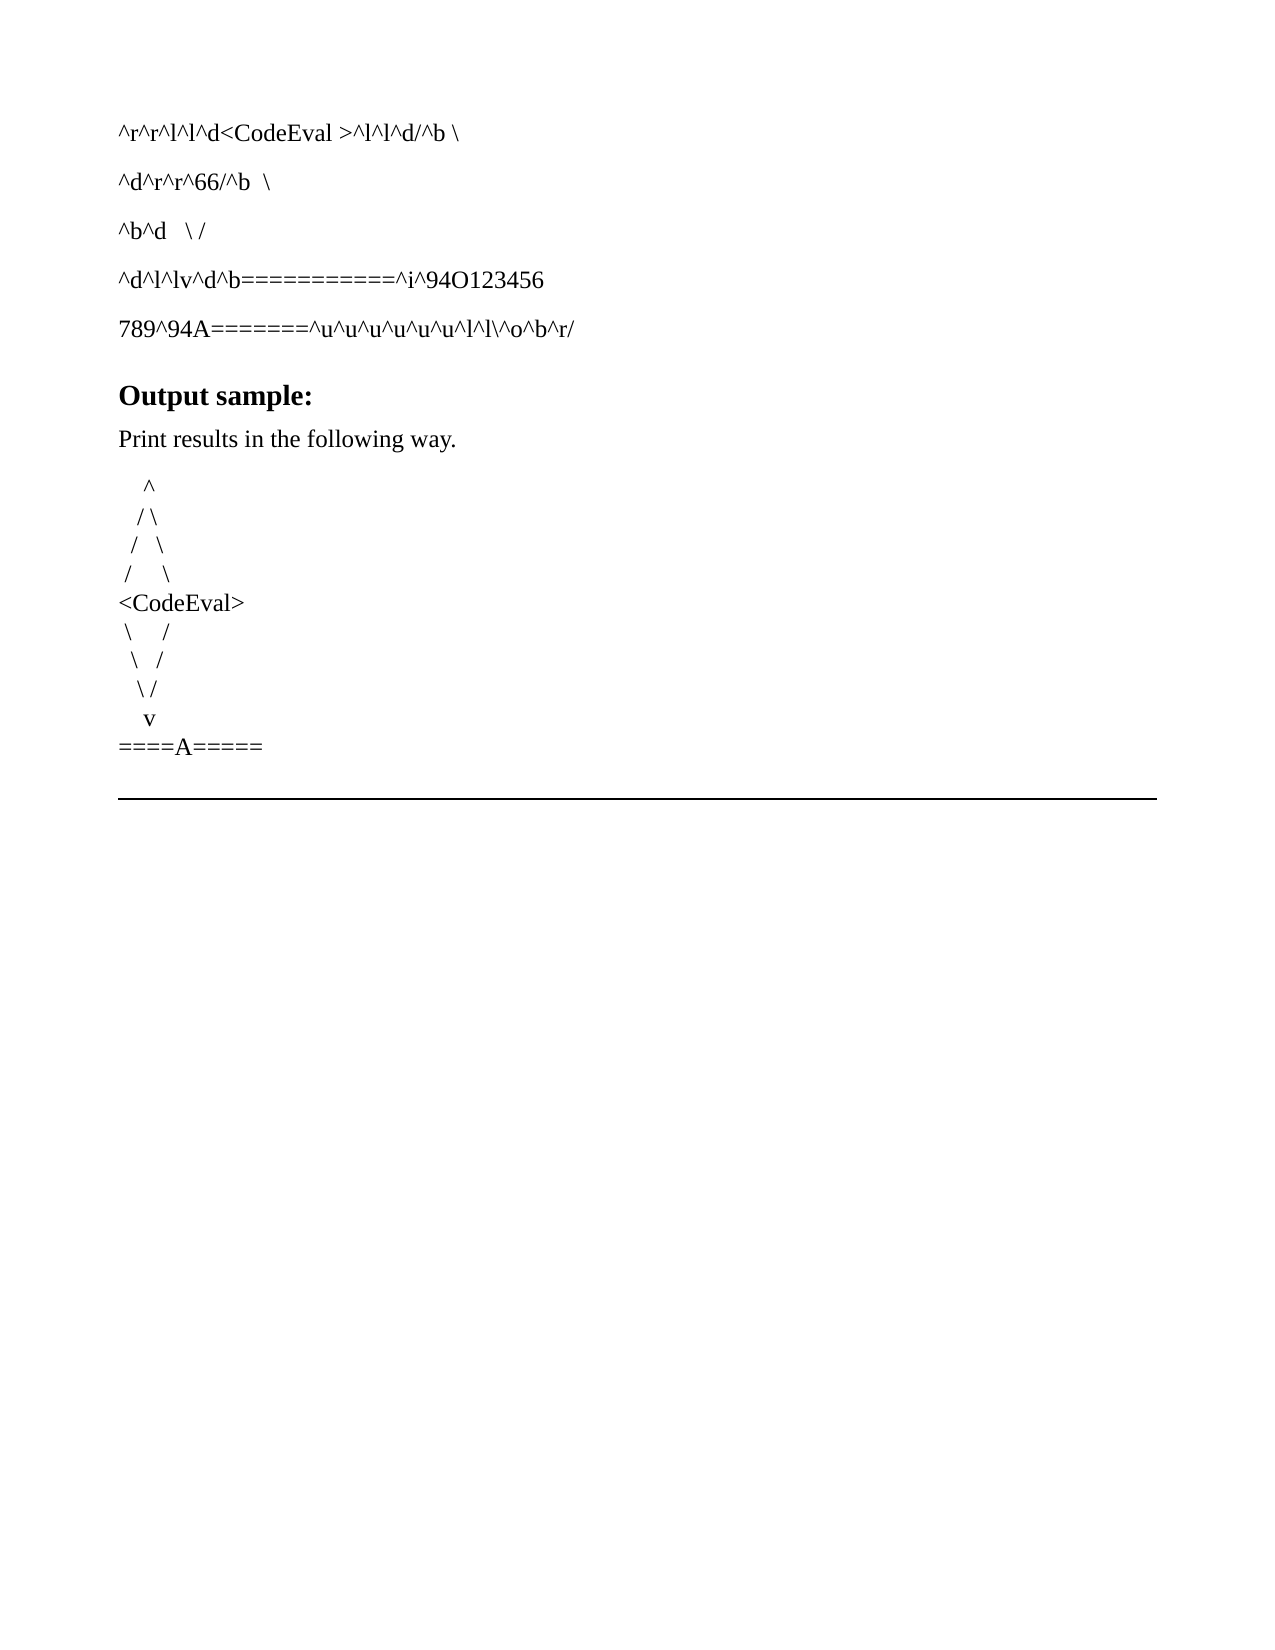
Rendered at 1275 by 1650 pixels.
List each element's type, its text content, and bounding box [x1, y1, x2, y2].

text ^d^r^r^66/^b \ [118, 167, 1157, 196]
text \ / [118, 617, 1157, 646]
text <CodeEval> [118, 588, 1157, 617]
text / \ [118, 502, 1157, 531]
text ^ [118, 473, 1157, 502]
text Print results in the following way. [118, 424, 1157, 453]
text / \ [118, 531, 1157, 559]
text / \ [118, 559, 1157, 588]
text ^r^r^l^l^d<CodeEval >^l^l^d/^b \ [118, 118, 1157, 147]
subtitle Output sample: [118, 378, 1157, 412]
text ^b^d \ / [118, 216, 1157, 245]
text \ / [118, 646, 1157, 674]
text v [118, 703, 1157, 732]
text ====A===== [118, 732, 1157, 761]
text 789^94A=======^u^u^u^u^u^u^l^l\^o^b^r/ [118, 314, 1157, 343]
text \ / [118, 674, 1157, 703]
text ^d^l^lv^d^b===========^i^94O123456 [118, 265, 1157, 294]
